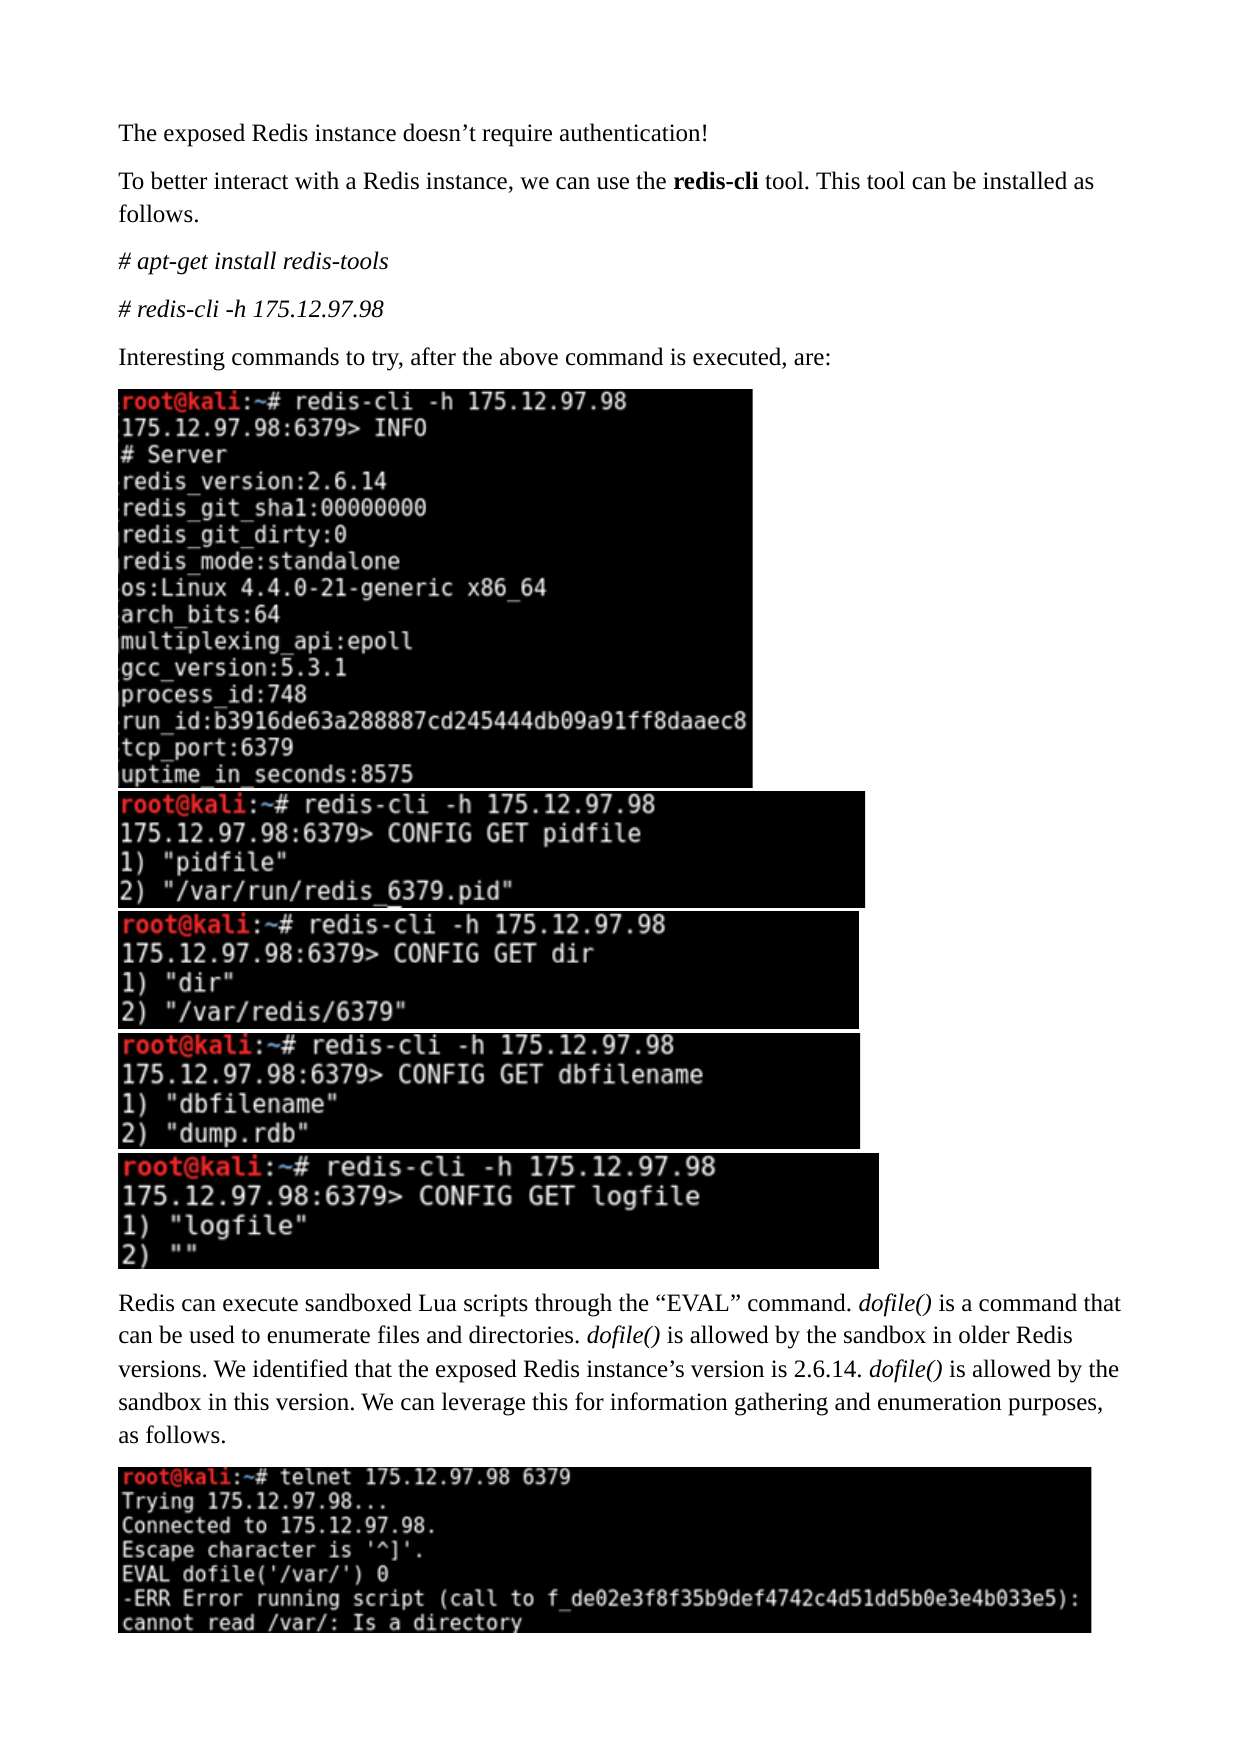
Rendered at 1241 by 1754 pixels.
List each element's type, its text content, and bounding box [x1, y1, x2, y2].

picture [118, 1153, 879, 1269]
text # apt-get install redis-tools [118, 246, 1122, 275]
picture [118, 1033, 861, 1149]
text # redis-cli -h 175.12.97.98 [118, 294, 1122, 323]
picture [118, 389, 753, 788]
picture [118, 911, 859, 1029]
text The exposed Redis instance doesn’t require authentication! [118, 118, 1122, 147]
text Interesting commands to try, after the above command is executed, are: [118, 342, 1122, 370]
text Redis can execute sandboxed Lua scripts through the “EVAL” command. dofile() is a command that can be used to enumerate files and directories. dofile() is allowed by the sandbox in older Redis versions. We identified that the exposed Redis instance’s version is 2.6.14. dofile() is allowed by the sandbox in this version. We can leverage this for information gathering and enumeration purposes, as follows. [118, 1288, 1122, 1448]
picture [118, 1467, 1092, 1633]
picture [118, 791, 865, 908]
text To better interact with a Redis instance, we can use the redis-cli tool. This tool can be installed as follows. [118, 166, 1122, 227]
